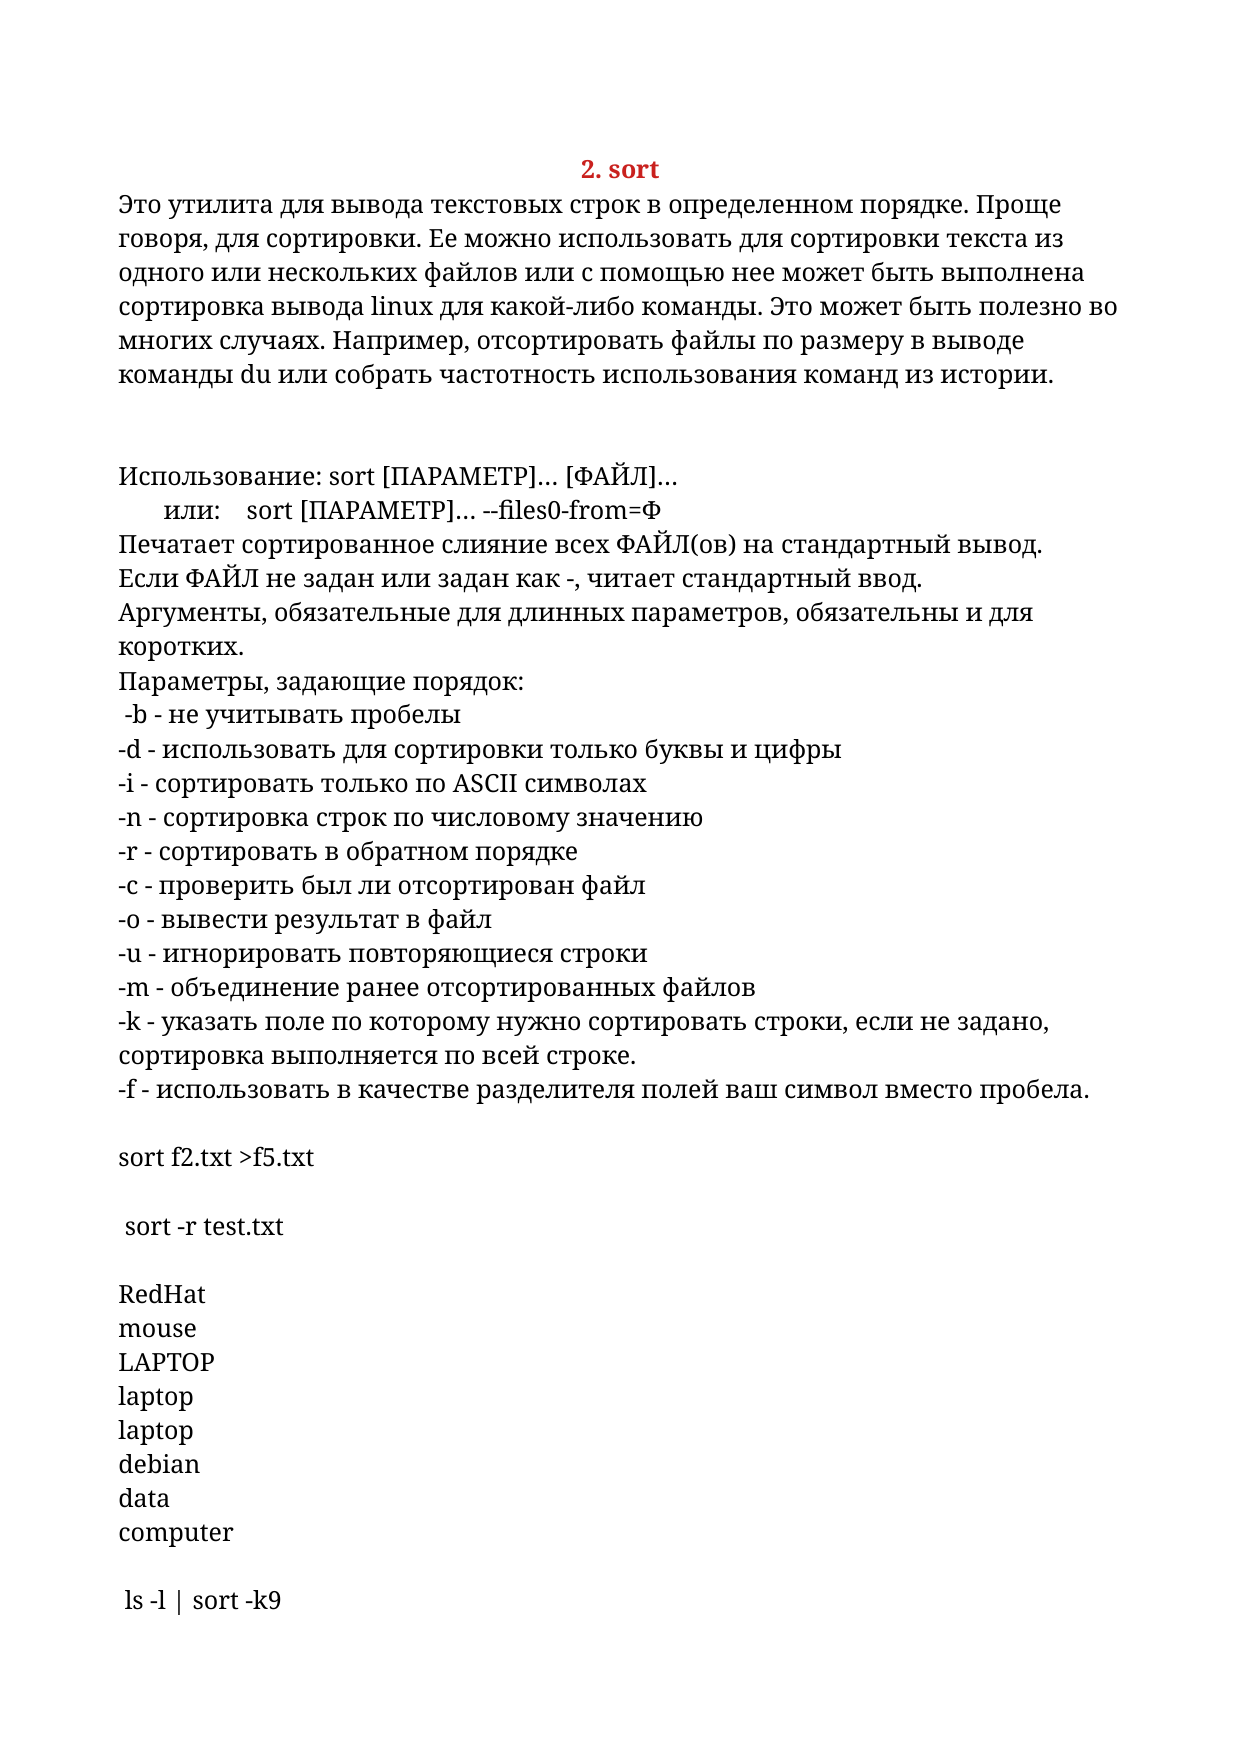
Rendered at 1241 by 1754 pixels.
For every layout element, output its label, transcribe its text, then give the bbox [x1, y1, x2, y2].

text ls -l | sort -k9 [118, 1583, 1122, 1617]
text sort -r test.txt [118, 1208, 1122, 1242]
text -m - объединение ранее отсортированных файлов [118, 970, 1122, 1004]
text -i - сортировать только по ASCII символах [118, 765, 1122, 799]
text data [118, 1481, 1122, 1515]
text Печатает сортированное слияние всех ФАЙЛ(ов) на стандартный вывод. [118, 527, 1122, 561]
text sort f2.txt >f5.txt [118, 1140, 1122, 1174]
text Это утилита для вывода текстовых строк в определенном порядке. Проще говоря, для сортировки. Ее можно использовать для сортировки текста из одного или нескольких файлов или c помощью нее может быть выполнена сортировка вывода linux для какой-либо команды. Это может быть полезно во многих случаях. Например, отсортировать файлы по размеру в выводе команды du или собрать частотность использования команд из истории. [118, 186, 1122, 391]
text -u - игнорировать повторяющиеся строки [118, 936, 1122, 970]
text laptop [118, 1412, 1122, 1447]
text -b - не учитывать пробелы [118, 697, 1122, 731]
text -k - указать поле по которому нужно сортировать строки, если не задано, сортировка выполняется по всей строке. [118, 1004, 1122, 1072]
text computer [118, 1515, 1122, 1549]
text laptop [118, 1378, 1122, 1412]
text Использование: sort [ПАРАМЕТР]… [ФАЙЛ]… [118, 459, 1122, 493]
text 2. sort [118, 152, 1122, 186]
text -d - использовать для сортировки только буквы и цифры [118, 731, 1122, 765]
text debian [118, 1447, 1122, 1481]
text mouse [118, 1310, 1122, 1344]
text Если ФАЙЛ не задан или задан как -, читает стандартный ввод. [118, 561, 1122, 595]
text -с - проверить был ли отсортирован файл [118, 867, 1122, 902]
text -n - сортировка строк по числовому значению [118, 799, 1122, 833]
text -r - сортировать в обратном порядке [118, 833, 1122, 867]
text RedHat [118, 1276, 1122, 1310]
text -f - использовать в качестве разделителя полей ваш символ вместо пробела. [118, 1072, 1122, 1106]
text Аргументы, обязательные для длинных параметров, обязательны и для коротких. [118, 595, 1122, 663]
text -o - вывести результат в файл [118, 902, 1122, 936]
text Параметры, задающие порядок: [118, 663, 1122, 697]
text LAPTOP [118, 1344, 1122, 1378]
text или: sort [ПАРАМЕТР]… --files0-from=Ф [118, 493, 1122, 527]
